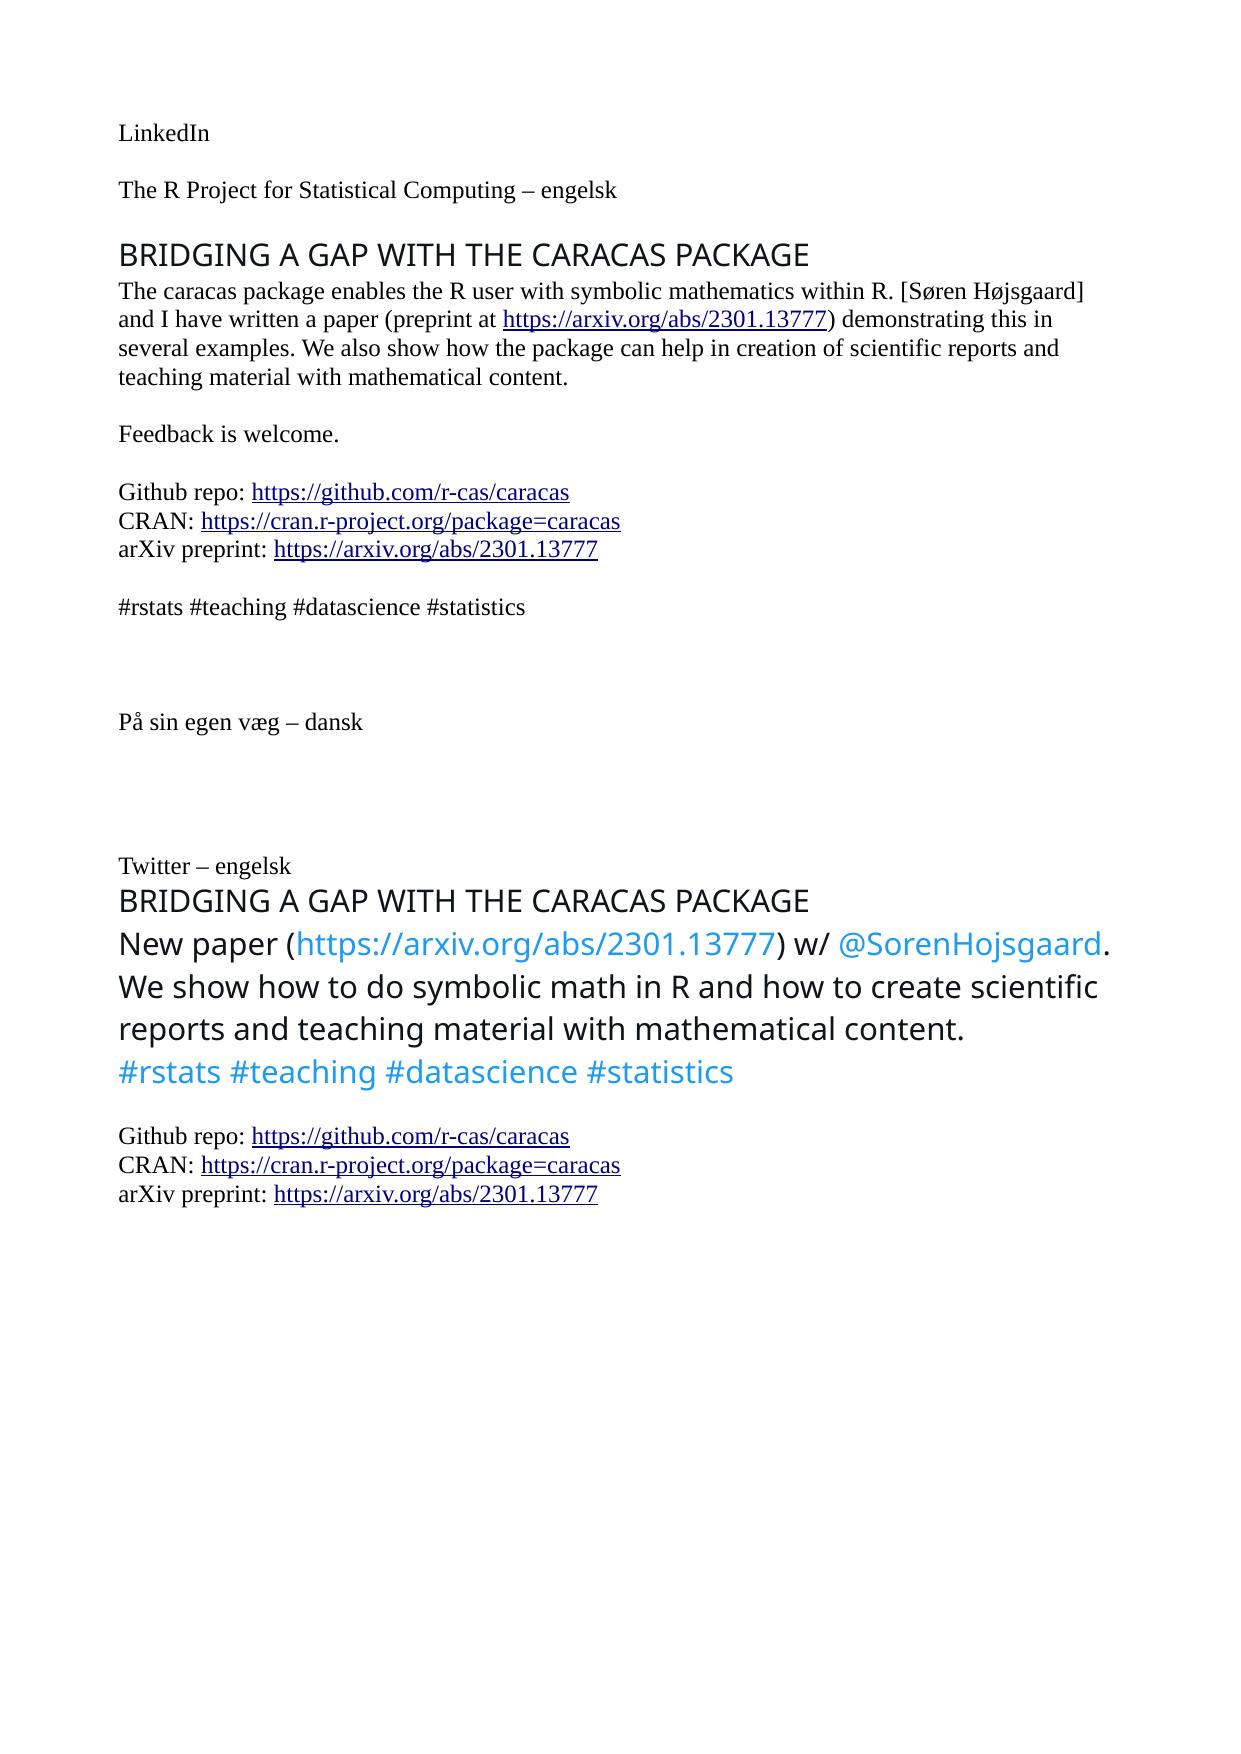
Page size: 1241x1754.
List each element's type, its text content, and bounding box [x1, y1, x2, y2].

text Github repo: https://github.com/r-cas/caracas [118, 477, 1122, 506]
text New paper (https://arxiv.org/abs/2301.13777) w/ @SorenHojsgaard. We show how to do symbolic math in R and how to create scientific reports and teaching material with mathematical content. [118, 922, 1122, 1050]
text CRAN: https://cran.r-project.org/package=caracas [118, 506, 1122, 534]
text arXiv preprint: https://arxiv.org/abs/2301.13777 [118, 1179, 1122, 1207]
text #rstats #teaching #datascience #statistics [118, 1050, 1122, 1092]
text LinkedIn [118, 118, 1122, 147]
text Github repo: https://github.com/r-cas/caracas [118, 1121, 1122, 1150]
text Feedback is welcome. [118, 419, 1122, 448]
text arXiv preprint: https://arxiv.org/abs/2301.13777 [118, 534, 1122, 563]
text Twitter – engelsk [118, 851, 1122, 879]
text The R Project for Statistical Computing – engelsk [118, 176, 1122, 204]
text CRAN: https://cran.r-project.org/package=caracas [118, 1150, 1122, 1179]
text The caracas package enables the R user with symbolic mathematics within R. [Søren Højsgaard] and I have written a paper (preprint at https://arxiv.org/abs/2301.13777) demonstrating this in several examples. We also show how the package can help in creation of scientific reports and teaching material with mathematical content. [118, 276, 1122, 391]
text På sin egen væg – dansk [118, 707, 1122, 736]
text BRIDGING A GAP WITH THE CARACAS PACKAGE [118, 879, 1122, 922]
text BRIDGING A GAP WITH THE CARACAS PACKAGE [118, 233, 1122, 276]
text #rstats #teaching #datascience #statistics [118, 592, 1122, 621]
